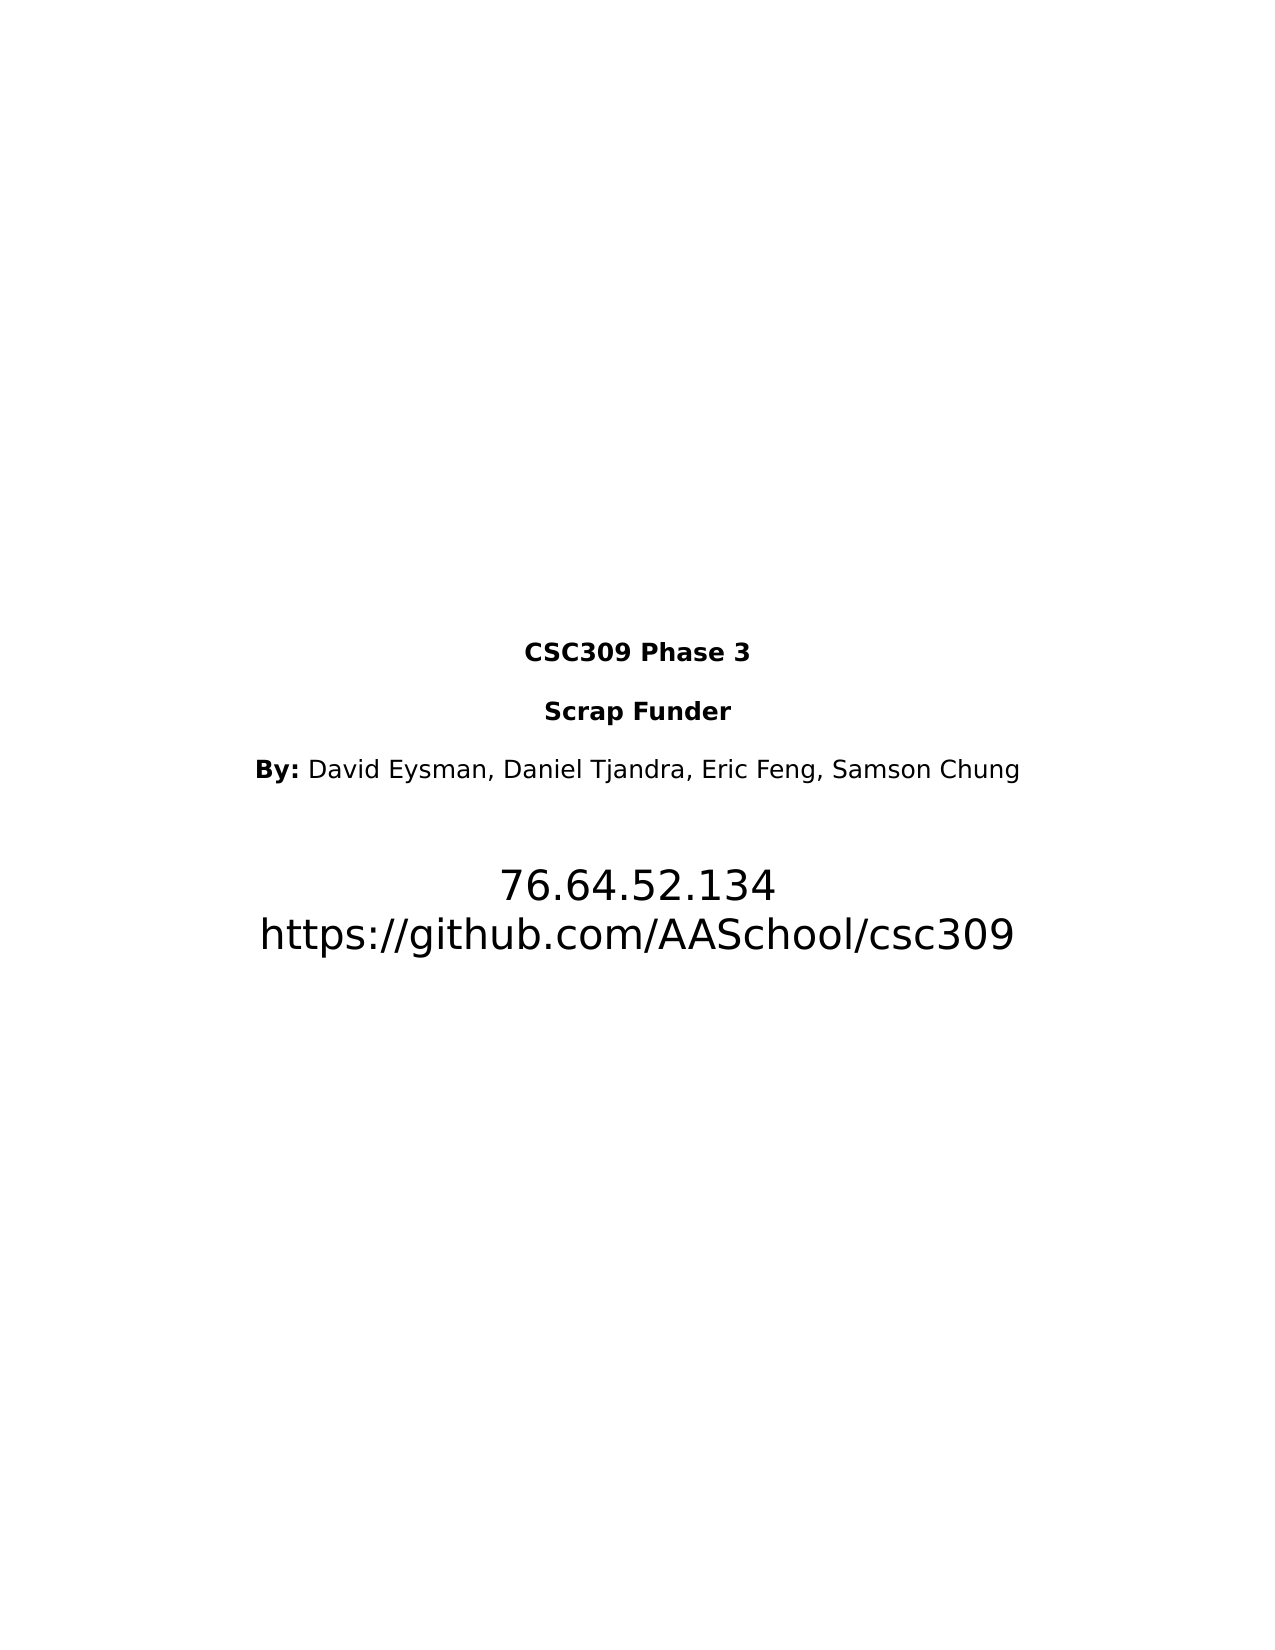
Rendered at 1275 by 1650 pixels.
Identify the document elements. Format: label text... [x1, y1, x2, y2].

text Scrap Funder [153, 697, 1122, 726]
text CSC309 Phase 3 [153, 638, 1122, 668]
text 76.64.52.134 [153, 862, 1122, 911]
text https://github.com/AASchool/csc309 [153, 911, 1122, 959]
text By: David Eysman, Daniel Tjandra, Eric Feng, Samson Chung [153, 755, 1122, 784]
